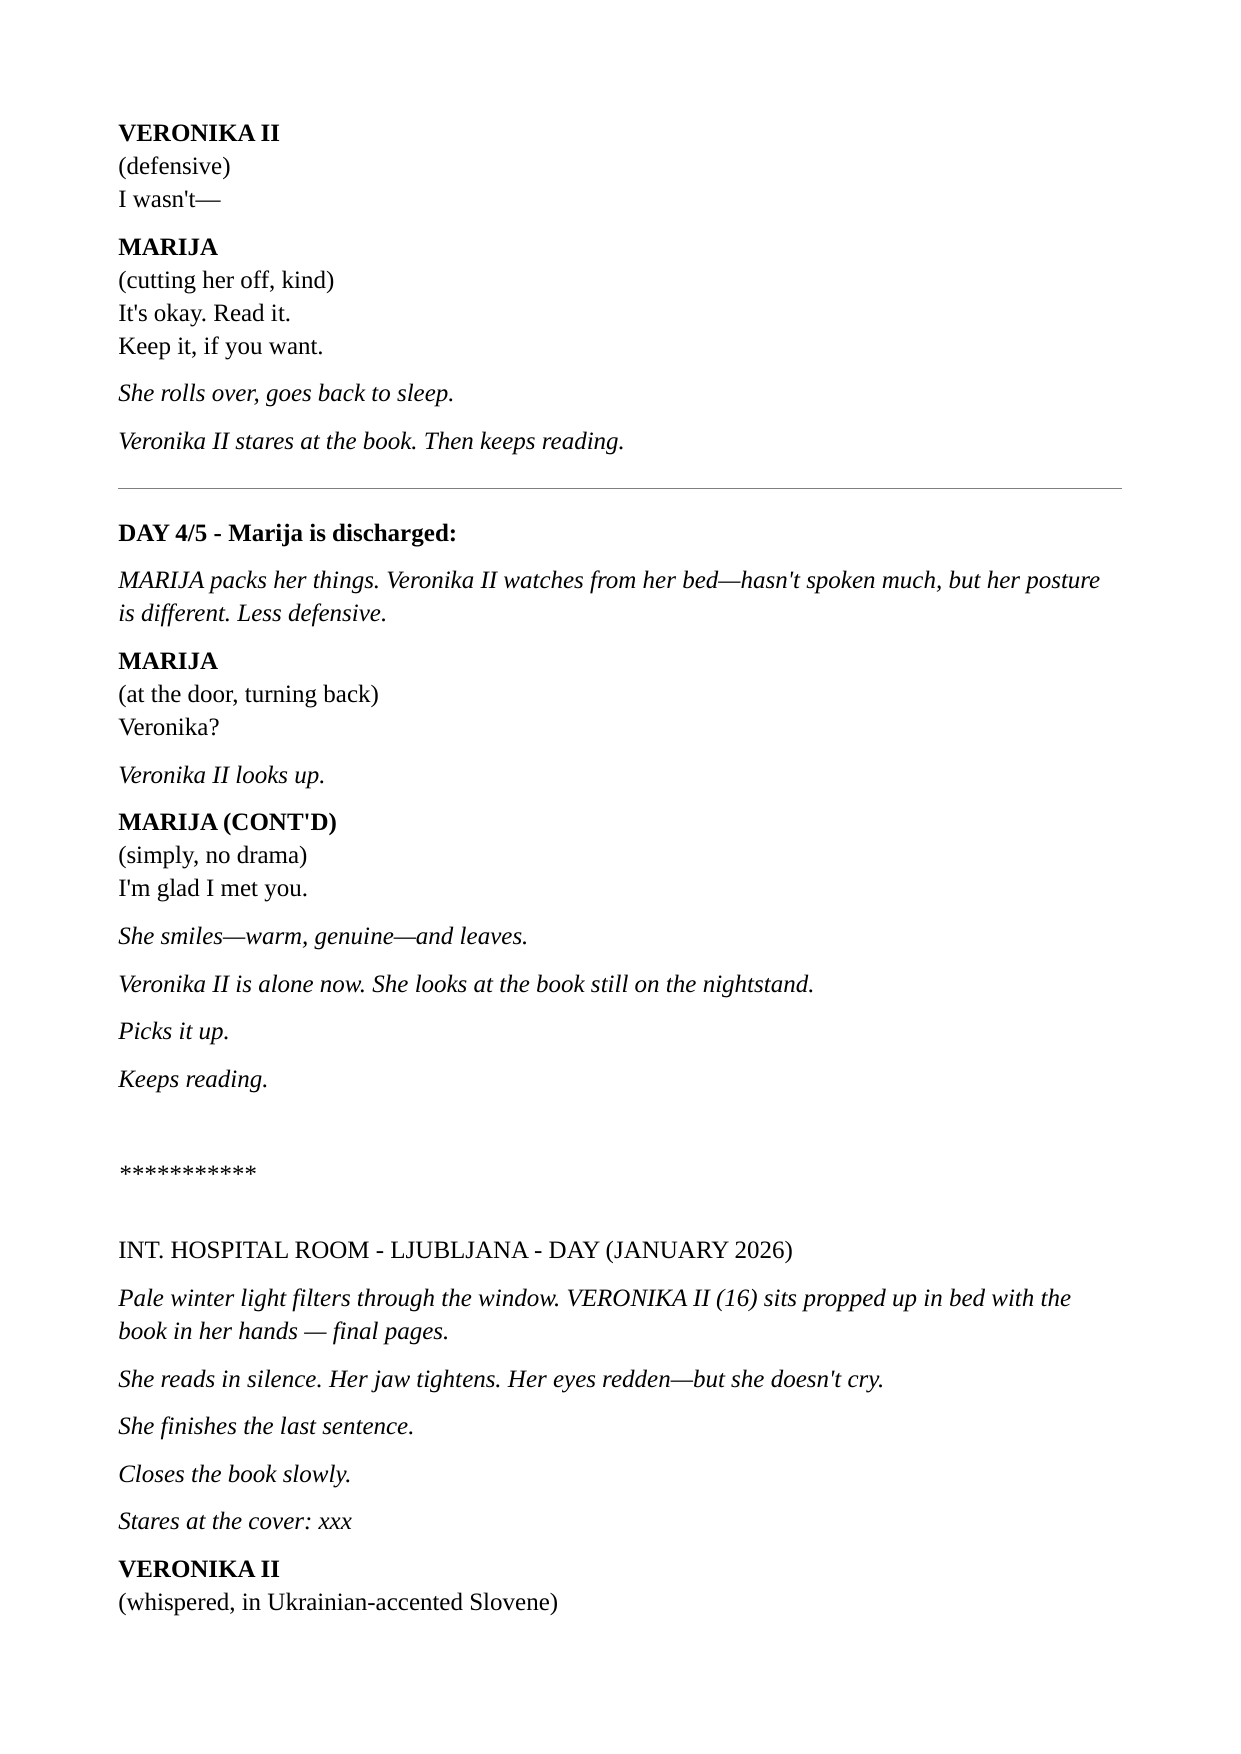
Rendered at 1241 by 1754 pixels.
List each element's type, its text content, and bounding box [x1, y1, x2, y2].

text MARIJA (cutting her off, kind) It's okay. Read it. Keep it, if you want. [118, 232, 1122, 359]
text Veronika II looks up. [118, 760, 1122, 788]
text Pale winter light filters through the window. VERONIKA II (16) sits propped up in bed with the book in her hands — final pages. [118, 1283, 1122, 1345]
text She finishes the last sentence. [118, 1411, 1122, 1440]
text Veronika II stares at the book. Then keeps reading. [118, 426, 1122, 455]
text INT. HOSPITAL ROOM - LJUBLJANA - DAY (JANUARY 2026) [118, 1235, 1122, 1264]
text Veronika II is alone now. She looks at the book still on the nightstand. [118, 969, 1122, 997]
text VERONIKA II (defensive) I wasn't— [118, 118, 1122, 213]
text Closes the book slowly. [118, 1459, 1122, 1488]
text Keeps reading. [118, 1064, 1122, 1093]
text She reads in silence. Her jaw tightens. Her eyes redden—but she doesn't cry. [118, 1364, 1122, 1392]
text VERONIKA II (whispered, in Ukrainian-accented Slovene) [118, 1554, 1122, 1616]
text *********** [118, 1159, 1122, 1188]
text MARIJA (CONT'D) (simply, no drama) I'm glad I met you. [118, 807, 1122, 902]
text MARIJA packs her things. Veronika II watches from her bed—hasn't spoken much, but her posture is different. Less defensive. [118, 566, 1122, 627]
text Picks it up. [118, 1016, 1122, 1045]
text DAY 4/5 - Marija is discharged: [118, 518, 1122, 547]
text She smiles—warm, genuine—and leaves. [118, 921, 1122, 950]
text Stares at the cover: xxx [118, 1506, 1122, 1535]
text She rolls over, goes back to sleep. [118, 378, 1122, 407]
text MARIJA (at the door, turning back) Veronika? [118, 646, 1122, 741]
